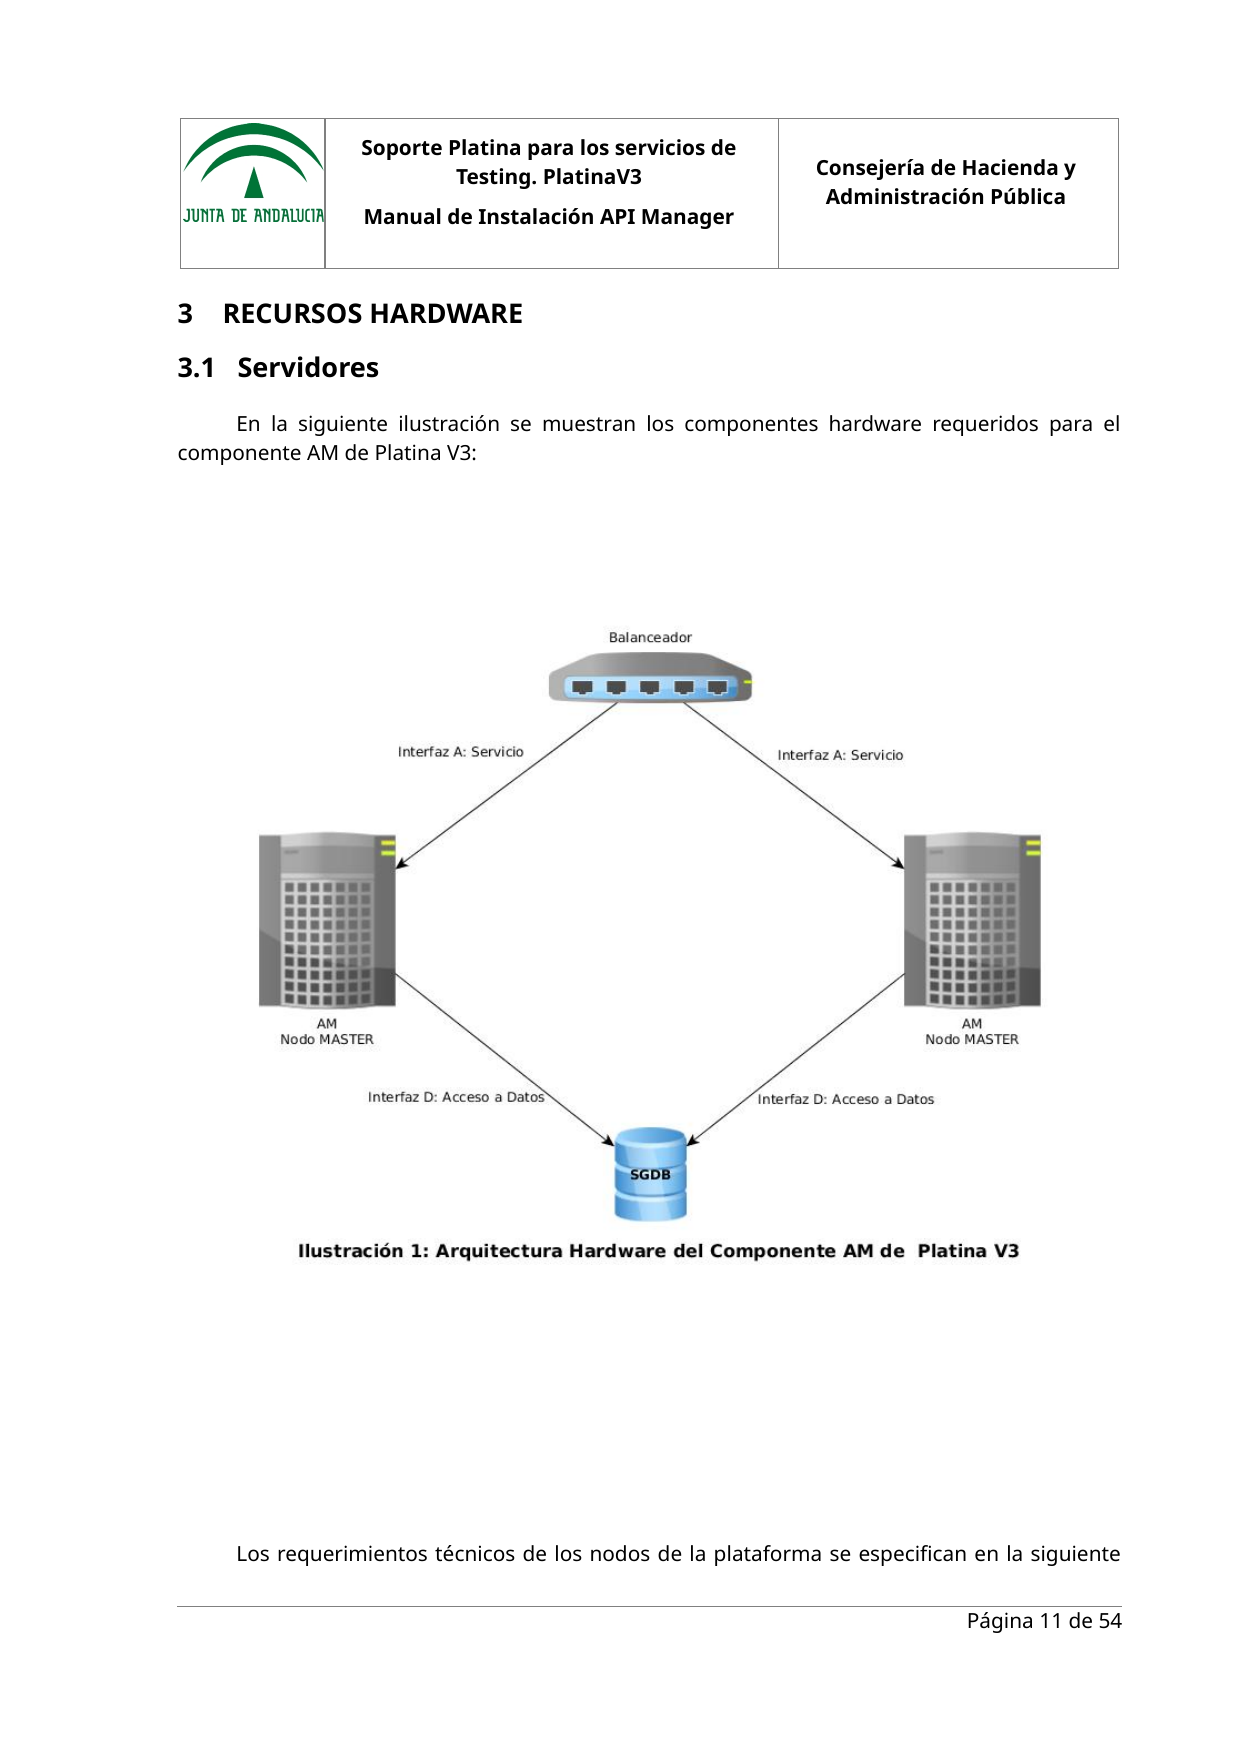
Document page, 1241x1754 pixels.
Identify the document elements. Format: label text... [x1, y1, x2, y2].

text Los requerimientos técnicos de los nodos de la plataforma se especifican en la siguiente [177, 1539, 1122, 1568]
subtitle RECURSOS HARDWARE [177, 294, 1122, 331]
text En la siguiente ilustración se muestran los componentes hardware requeridos para el componente AM de Platina V3: [177, 409, 1122, 466]
picture [177, 519, 1123, 1376]
subtitle Servidores [177, 349, 1122, 386]
picture [183, 123, 324, 222]
